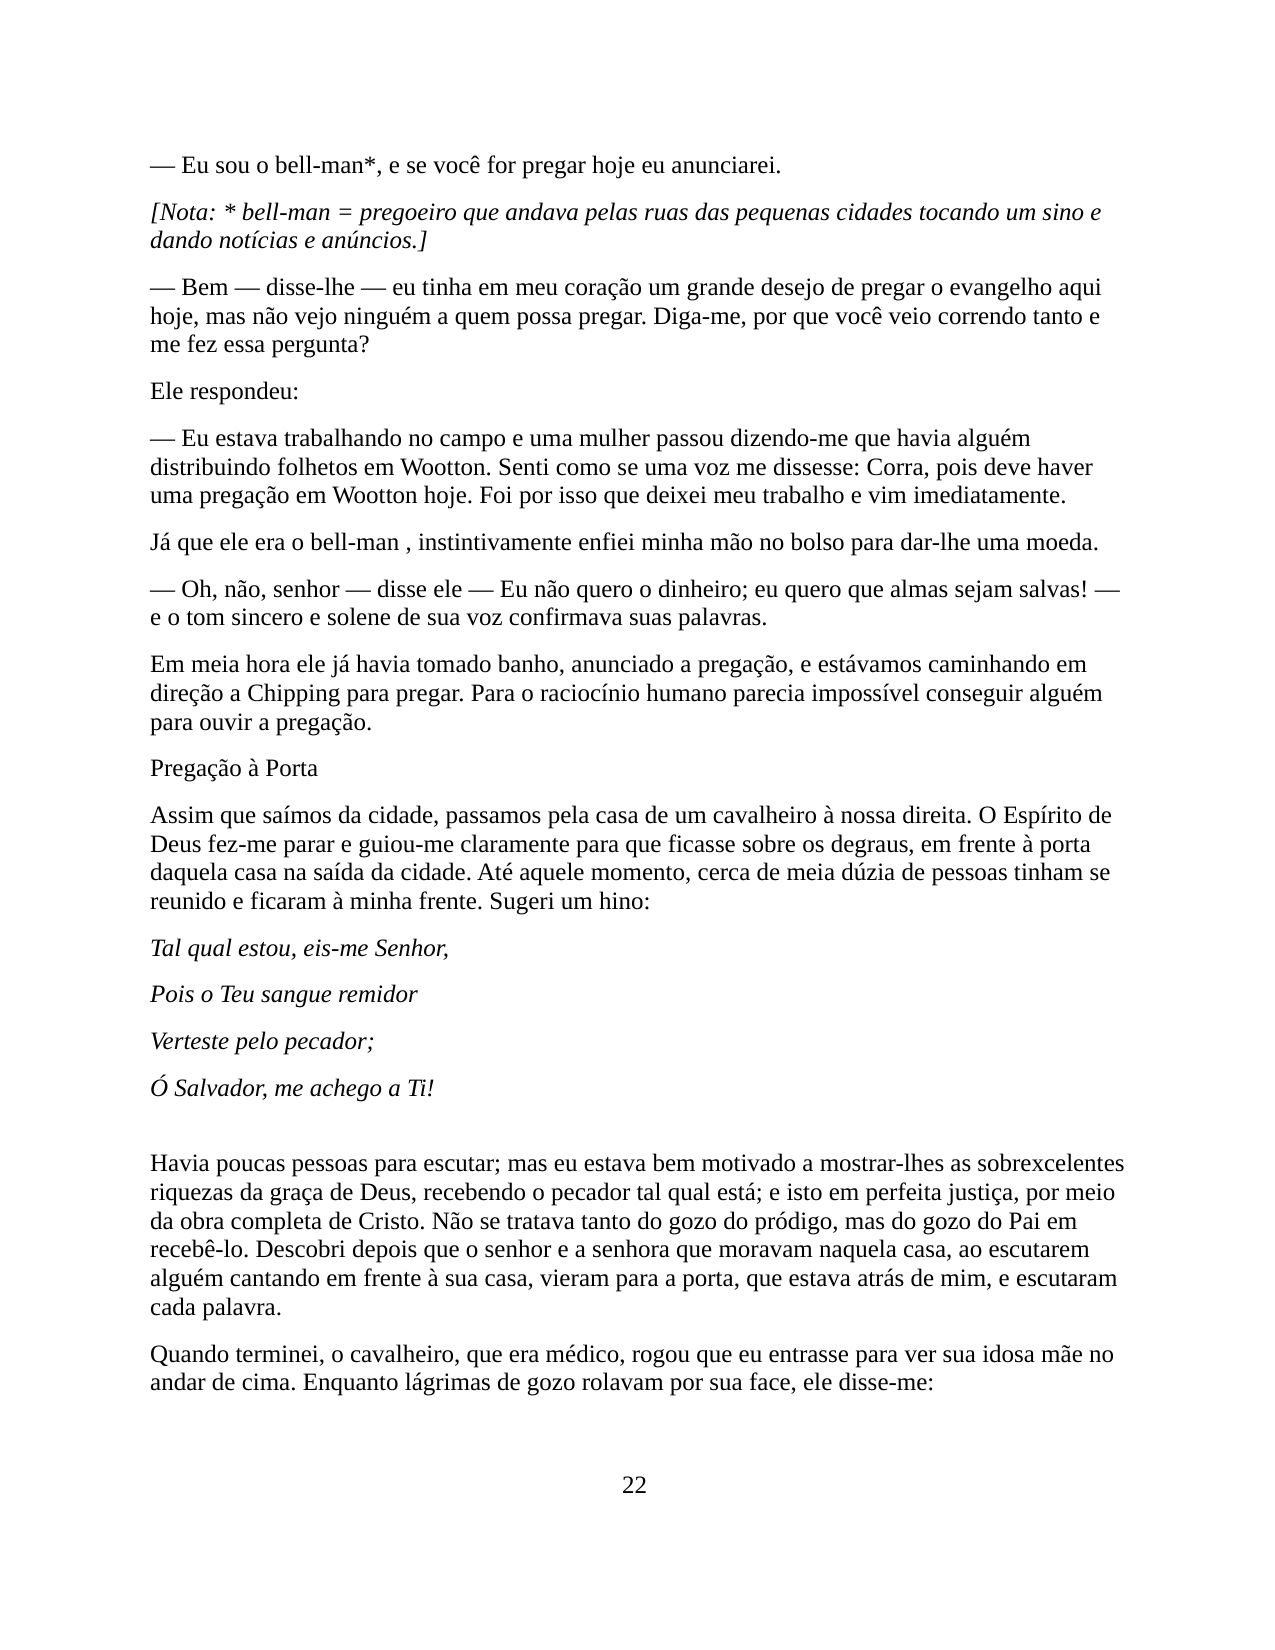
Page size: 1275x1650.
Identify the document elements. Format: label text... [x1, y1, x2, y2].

text Assim que saímos da cidade, passamos pela casa de um cavalheiro à nossa direita. O Espírito de Deus fez-me parar e guiou-me claramente para que ficasse sobre os degraus, em frente à porta daquela casa na saída da cidade. Até aquele momento, cerca de meia dúzia de pessoas tinham se reunido e ficaram à minha frente. Sugeri um hino: [150, 800, 1125, 915]
text Pois o Teu sangue remidor [150, 979, 1125, 1008]
text Pregação à Porta [150, 753, 1125, 782]
text — Eu sou o bell-man*, e se você for pregar hoje eu anunciarei. [150, 150, 1125, 179]
text — Eu estava trabalhando no campo e uma mulher passou dizendo-me que havia alguém distribuindo folhetos em Wootton. Senti como se uma voz me dissesse: Corra, pois deve haver uma pregação em Wootton hoje. Foi por isso que deixei meu trabalho e vim imediatamente. [150, 423, 1125, 509]
text Tal qual estou, eis-me Senhor, [150, 933, 1125, 962]
text Já que ele era o bell-man , instintivamente enfiei minha mão no bolso para dar-lhe uma moeda. [150, 527, 1125, 556]
text Ó Salvador, me achego a Ti! [150, 1073, 1125, 1102]
text — Oh, não, senhor — disse ele — Eu não quero o dinheiro; eu quero que almas sejam salvas! — e o tom sincero e solene de sua voz confirmava suas palavras. [150, 574, 1125, 631]
text [Nota: * bell-man = pregoeiro que andava pelas ruas das pequenas cidades tocando um sino e dando notícias e anúncios.] [150, 197, 1125, 254]
text Em meia hora ele já havia tomado banho, anunciado a pregação, e estávamos caminhando em direção a Chipping para pregar. Para o raciocínio humano parecia impossível conseguir alguém para ouvir a pregação. [150, 649, 1125, 735]
text Quando terminei, o cavalheiro, que era médico, rogou que eu entrasse para ver sua idosa mãe no andar de cima. Enquanto lágrimas de gozo rolavam por sua face, ele disse-me: [150, 1339, 1125, 1396]
text Ele respondeu: [150, 376, 1125, 405]
text Havia poucas pessoas para escutar; mas eu estava bem motivado a mostrar-lhes as sobrexcelentes riquezas da graça de Deus, recebendo o pecador tal qual está; e isto em perfeita justiça, por meio da obra completa de Cristo. Não se tratava tanto do gozo do pródigo, mas do gozo do Pai em recebê-lo. Descobri depois que o senhor e a senhora que moravam naquela casa, ao escutarem alguém cantando em frente à sua casa, vieram para a porta, que estava atrás de mim, e escutaram cada palavra. [150, 1119, 1125, 1321]
text — Bem — disse-lhe — eu tinha em meu coração um grande desejo de pregar o evangelho aqui hoje, mas não vejo ninguém a quem possa pregar. Diga-me, por que você veio correndo tanto e me fez essa pergunta? [150, 272, 1125, 358]
text Verteste pelo pecador; [150, 1026, 1125, 1055]
